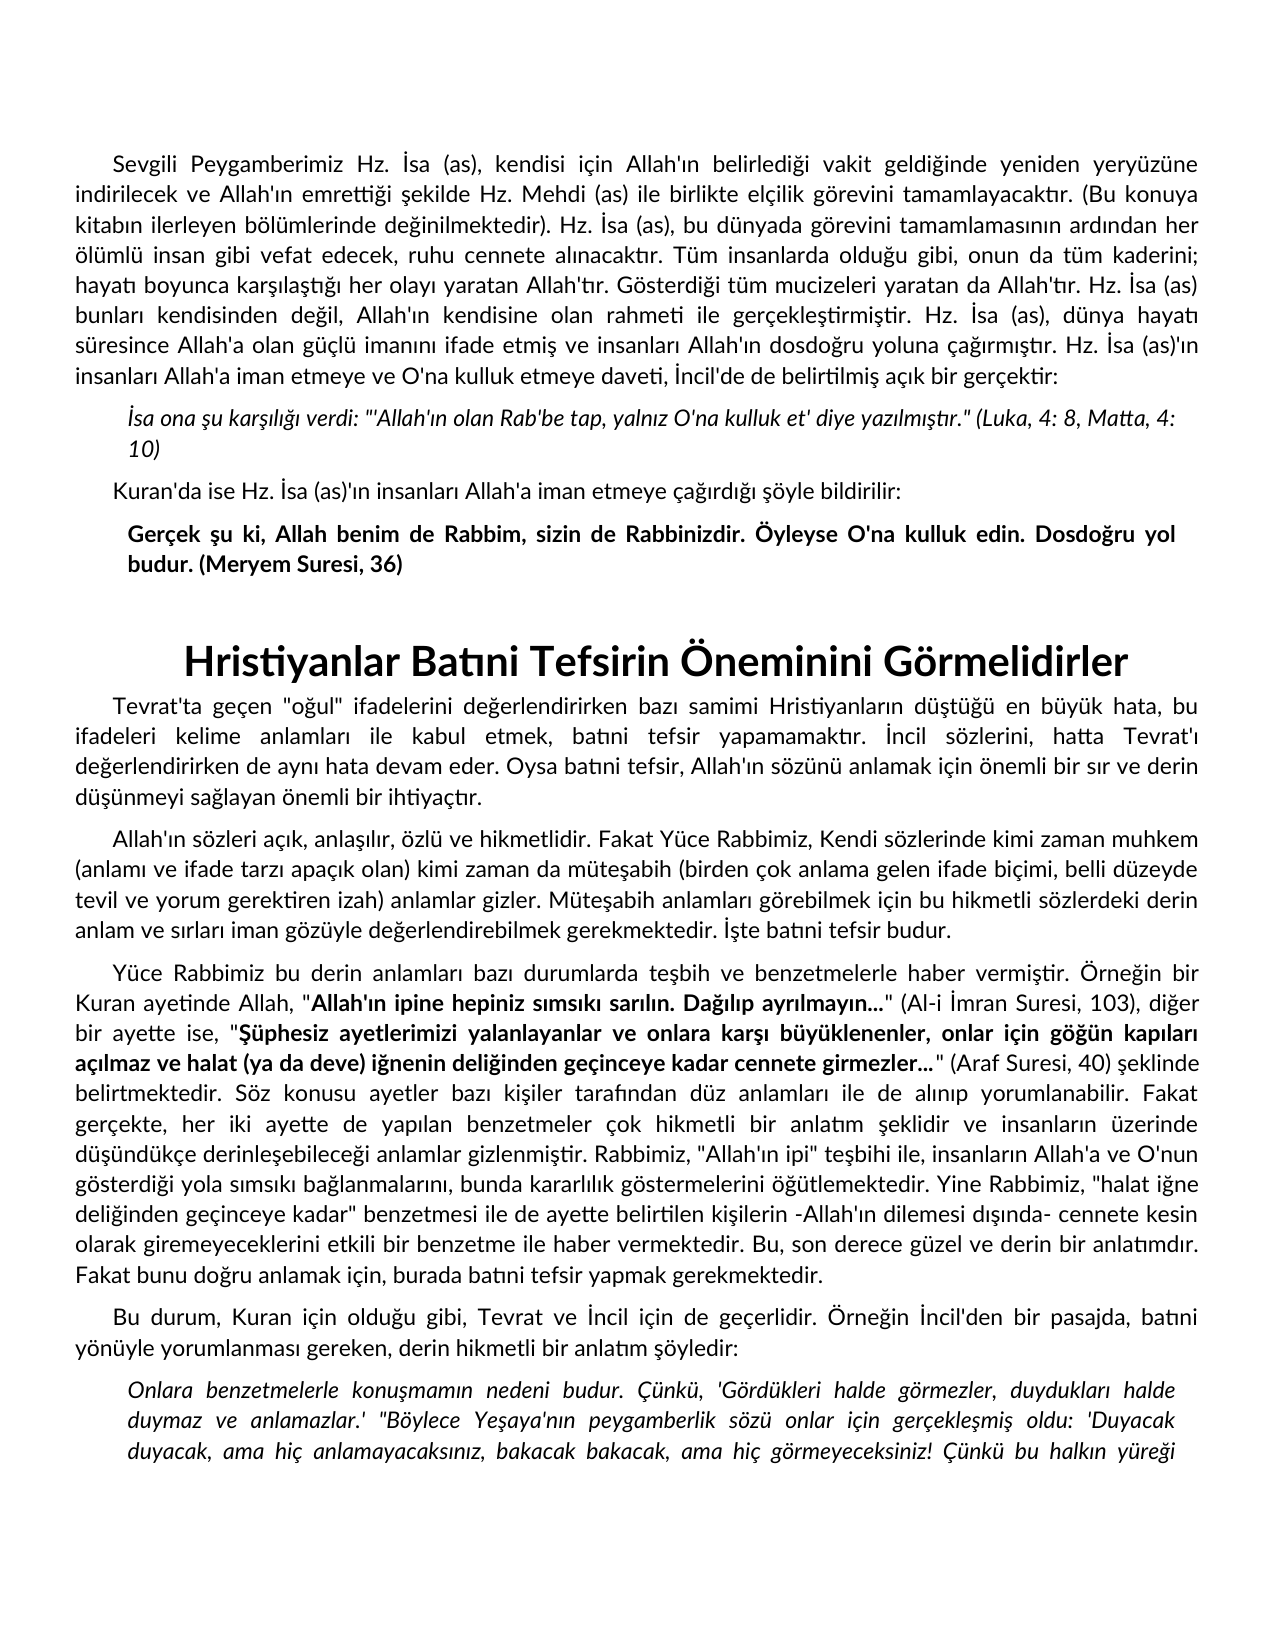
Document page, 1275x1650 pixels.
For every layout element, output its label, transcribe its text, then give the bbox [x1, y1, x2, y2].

text Bu durum, Kuran için olduğu gibi, Tevrat ve İncil için de geçerlidir. Örneğin İncil'den bir pasajda, batıni yönüyle yorumlanması gereken, derin hikmetli bir anlatım şöyledir: [75, 1303, 1200, 1361]
text Allah'ın sözleri açık, anlaşılır, özlü ve hikmetlidir. Fakat Yüce Rabbimiz, Kendi sözlerinde kimi zaman muhkem (anlamı ve ifade tarzı apaçık olan) kimi zaman da müteşabih (birden çok anlama gelen ifade biçimi, belli düzeyde tevil ve yorum gerektiren izah) anlamlar gizler. Müteşabih anlamları görebilmek için bu hikmetli sözlerdeki derin anlam ve sırları iman gözüyle değerlendirebilmek gerekmektedir. İşte batıni tefsir budur. [75, 825, 1200, 943]
text Tevrat'ta geçen "oğul" ifadelerini değerlendirirken bazı samimi Hristiyanların düştüğü en büyük hata, bu ifadeleri kelime anlamları ile kabul etmek, batıni tefsir yapamamaktır. İncil sözlerini, hatta Tevrat'ı değerlendirirken de aynı hata devam eder. Oysa batıni tefsir, Allah'ın sözünü anlamak için önemli bir sır ve derin düşünmeyi sağlayan önemli bir ihtiyaçtır. [75, 692, 1200, 810]
text Kuran'da ise Hz. İsa (as)'ın insanları Allah'a iman etmeye çağırdığı şöyle bildirilir: [75, 477, 1200, 504]
subtitle Hristiyanlar Batıni Tefsirin Öneminini Görmelidirler [112, 635, 1200, 685]
text Onlara benzetmelerle konuşmamın nedeni budur. Çünkü, 'Gördükleri halde görmezler, duydukları halde duymaz ve anlamazlar.' "Böylece Yeşaya'nın peygamberlik sözü onlar için gerçekleşmiş oldu: 'Duyacak duyacak, ama hiç anlamayacaksınız, bakacak bakacak, ama hiç görmeyeceksiniz! Çünkü bu halkın yüreği [127, 1376, 1177, 1464]
text Yüce Rabbimiz bu derin anlamları bazı durumlarda teşbih ve benzetmelerle haber vermiştir. Örneğin bir Kuran ayetinde Allah, "Allah'ın ipine hepiniz sımsıkı sarılın. Dağılıp ayrılmayın..." (Al-i İmran Suresi, 103), diğer bir ayette ise, "Şüphesiz ayetlerimizi yalanlayanlar ve onlara karşı büyüklenenler, onlar için göğün kapıları açılmaz ve halat (ya da deve) iğnenin deliğinden geçinceye kadar cennete girmezler..." (Araf Suresi, 40) şeklinde belirtmektedir. Söz konusu ayetler bazı kişiler tarafından düz anlamları ile de alınıp yorumlanabilir. Fakat gerçekte, her iki ayette de yapılan benzetmeler çok hikmetli bir anlatım şeklidir ve insanların üzerinde düşündükçe derinleşebileceği anlamlar gizlenmiştir. Rabbimiz, "Allah'ın ipi" teşbihi ile, insanların Allah'a ve O'nun gösterdiği yola sımsıkı bağlanmalarını, bunda kararlılık göstermelerini öğütlemektedir. Yine Rabbimiz, "halat iğne deliğinden geçinceye kadar" benzetmesi ile de ayette belirtilen kişilerin -Allah'ın dilemesi dışında- cennete kesin olarak giremeyeceklerini etkili bir benzetme ile haber vermektedir. Bu, son derece güzel ve derin bir anlatımdır. Fakat bunu doğru anlamak için, burada batıni tefsir yapmak gerekmektedir. [75, 958, 1200, 1288]
text İsa ona şu karşılığı verdi: "'Allah'ın olan Rab'be tap, yalnız O'na kulluk et' diye yazılmıştır." (Luka, 4: 8, Matta, 4: 10) [127, 404, 1177, 462]
text Gerçek şu ki, Allah benim de Rabbim, sizin de Rabbinizdir. Öyleyse O'na kulluk edin. Dosdoğru yol budur. (Meryem Suresi, 36) [127, 520, 1177, 577]
text Sevgili Peygamberimiz Hz. İsa (as), kendisi için Allah'ın belirlediği vakit geldiğinde yeniden yeryüzüne indirilecek ve Allah'ın emrettiği şekilde Hz. Mehdi (as) ile birlikte elçilik görevini tamamlayacaktır. (Bu konuya kitabın ilerleyen bölümlerinde değinilmektedir). Hz. İsa (as), bu dünyada görevini tamamlamasının ardından her ölümlü insan gibi vefat edecek, ruhu cennete alınacaktır. Tüm insanlarda olduğu gibi, onun da tüm kaderini; hayatı boyunca karşılaştığı her olayı yaratan Allah'tır. Gösterdiği tüm mucizeleri yaratan da Allah'tır. Hz. İsa (as) bunları kendisinden değil, Allah'ın kendisine olan rahmeti ile gerçekleştirmiştir. Hz. İsa (as), dünya hayatı süresince Allah'a olan güçlü imanını ifade etmiş ve insanları Allah'ın dosdoğru yoluna çağırmıştır. Hz. İsa (as)'ın insanları Allah'a iman etmeye ve O'na kulluk etmeye daveti, İncil'de de belirtilmiş açık bir gerçektir: [75, 150, 1200, 389]
